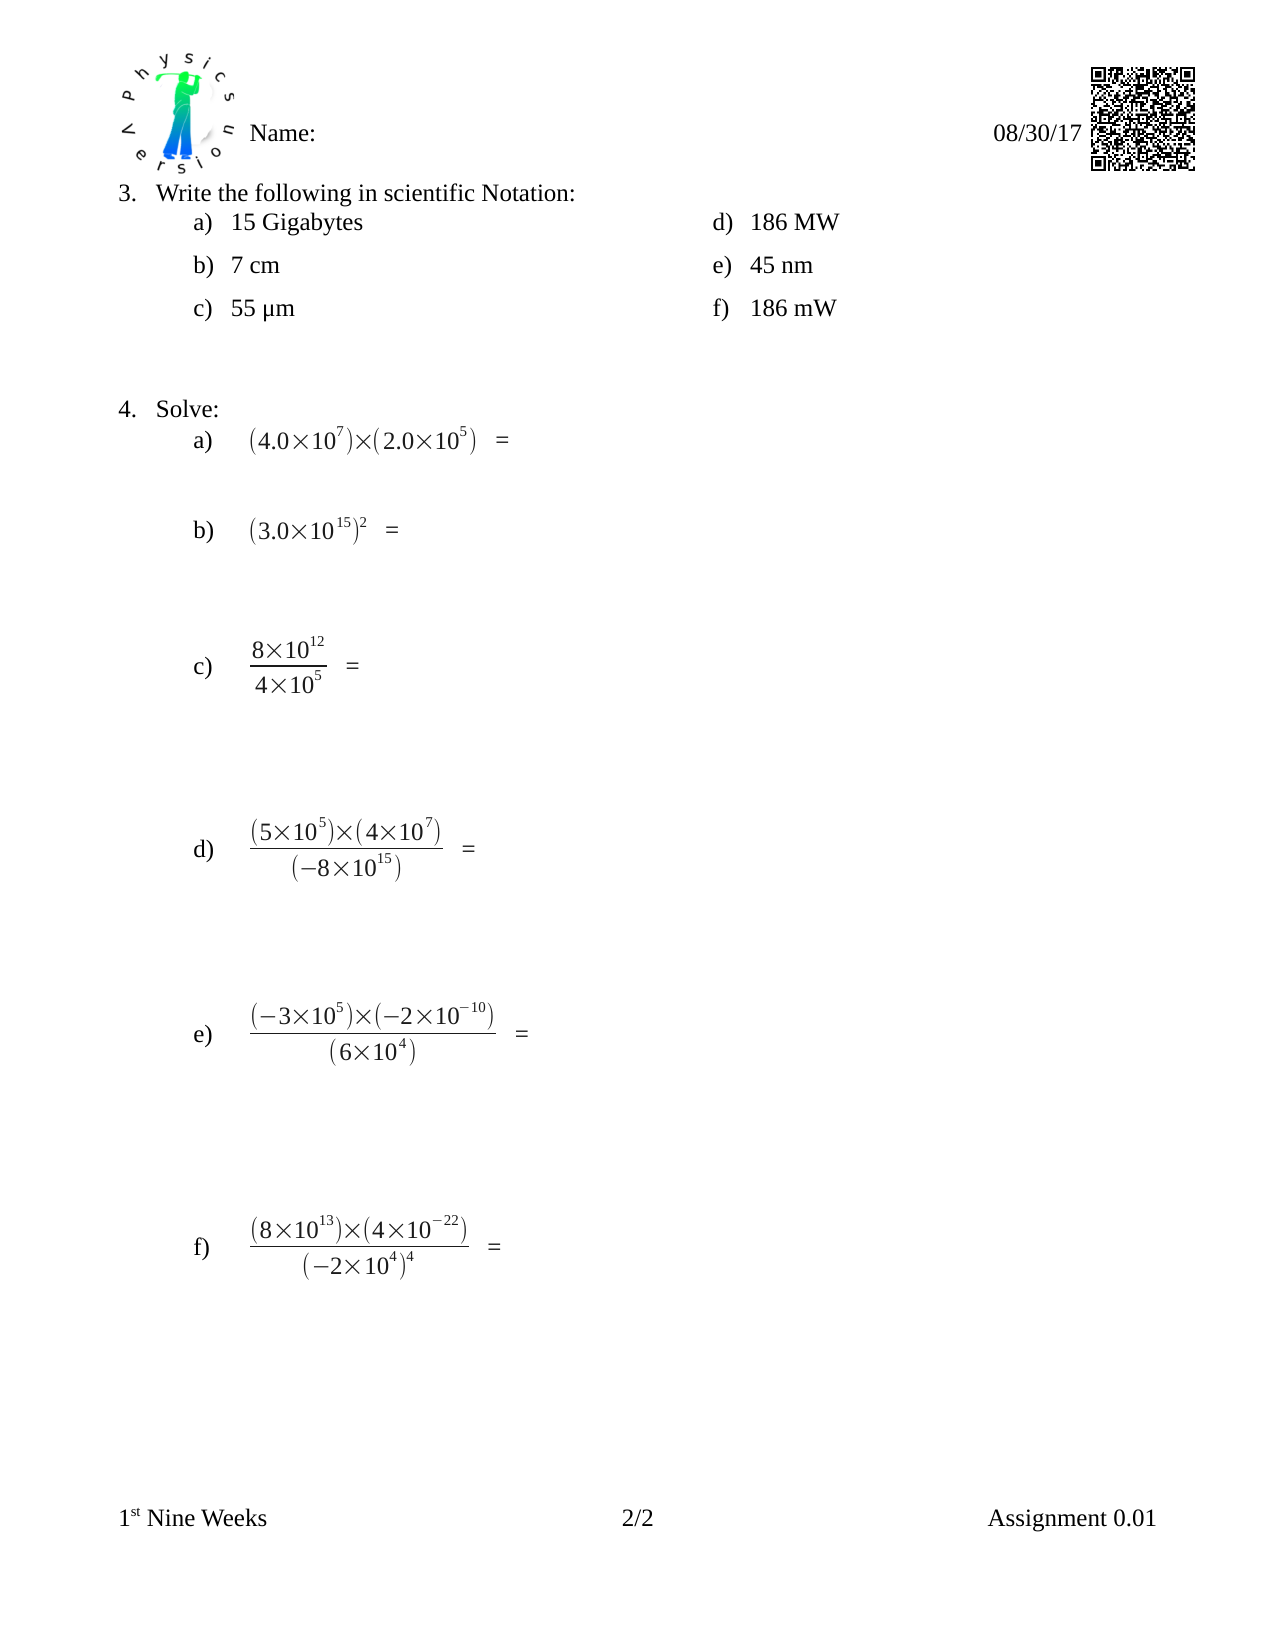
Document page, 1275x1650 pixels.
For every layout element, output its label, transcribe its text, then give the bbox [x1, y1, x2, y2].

list = [193, 423, 1157, 456]
list 15 Gigabytes [193, 207, 637, 236]
picture [1082, 58, 1203, 179]
list = [193, 632, 1157, 698]
list 186 mW [712, 293, 1157, 322]
list = [193, 813, 1157, 883]
list = [193, 513, 1157, 546]
list Solve: [118, 394, 1157, 423]
list = [193, 1212, 1157, 1281]
list 45 nm [712, 250, 1157, 279]
list 55 μm [193, 293, 637, 322]
list = [193, 998, 1157, 1068]
list 186 MW [712, 207, 1157, 236]
picture [121, 53, 235, 174]
list 7 cm [193, 250, 637, 279]
list Write the following in scientific Notation: [118, 176, 1157, 207]
